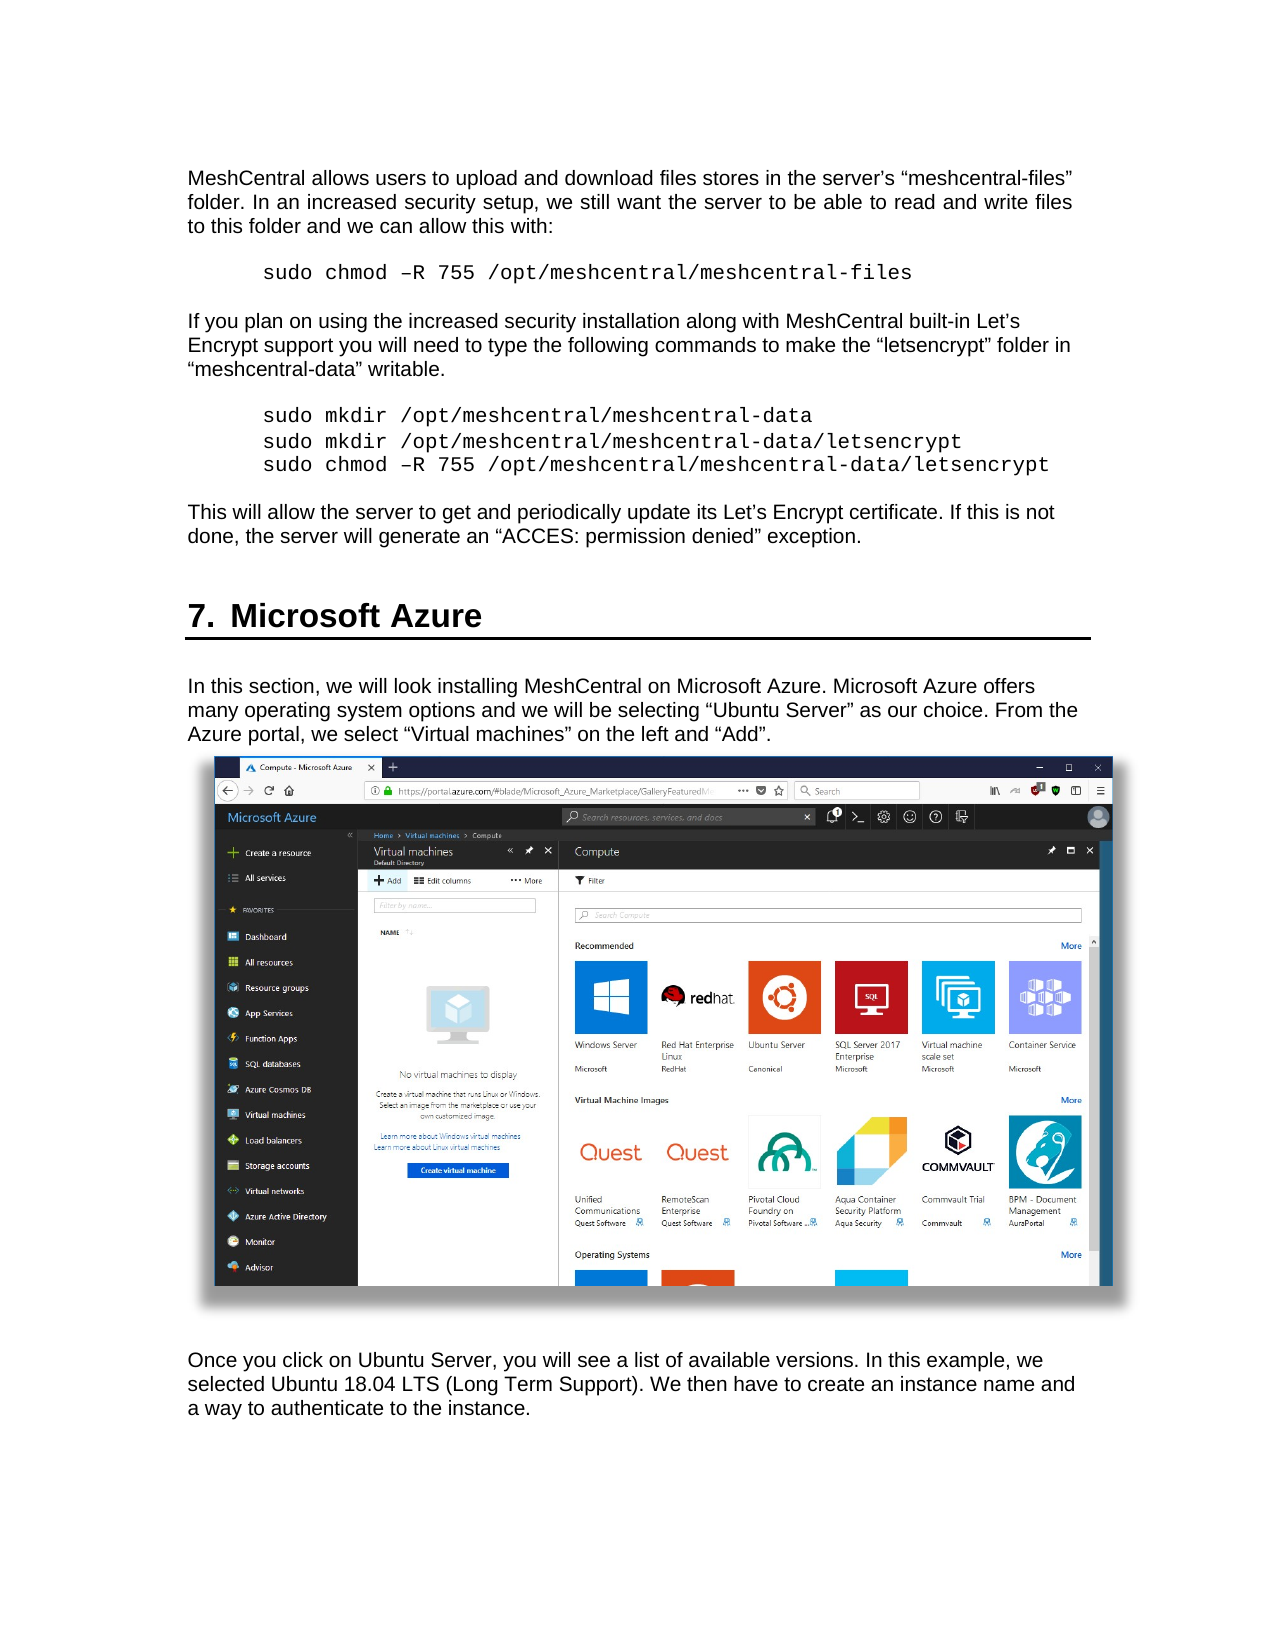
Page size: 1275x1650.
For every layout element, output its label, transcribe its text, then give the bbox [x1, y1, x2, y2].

text sudo chmod –R 755 /opt/meshcentral/meshcentral-data/letsencrypt [262, 453, 1158, 476]
subtitle Microsoft Azure [187, 597, 1158, 635]
text sudo mkdir /opt/meshcentral/meshcentral-data [262, 405, 1158, 429]
text In this section, we will look installing MeshCentral on Microsoft Azure. Microsoft Azure offers many operating system options and we will be selecting “Ubuntu Server” as our choice. From the Azure portal, we select “Virtual machines” on the left and “Add”. [187, 673, 1081, 745]
text If you plan on using the increased security installation along with MeshCentral built-in Let’s Encrypt support you will need to type the following commands to make the “letsencrypt” folder in “meshcentral-data” writable. [187, 309, 1076, 381]
text Once you click on Ubuntu Server, you will see a list of available versions. In this example, we selected Ubuntu 18.04 LTS (Long Term Support). We then have to create an instance name and a way to authenticate to the instance. [187, 1348, 1081, 1419]
text This will allow the server to get and periodically update its Let’s Encrypt certificate. If this is not done, the server will generate an “ACCES: permission denied” exception. [187, 499, 1058, 547]
text MeshCentral allows users to upload and download files stores in the server’s “meshcentral-files” folder. In an increased security setup, we still want the server to be able to read and write files to this folder and we can allow this with: [187, 166, 1074, 237]
text sudo mkdir /opt/meshcentral/meshcentral-data/letsencrypt [262, 429, 1158, 453]
text sudo chmod –R 755 /opt/meshcentral/meshcentral-files [262, 262, 1158, 286]
picture [184, 746, 1144, 1325]
